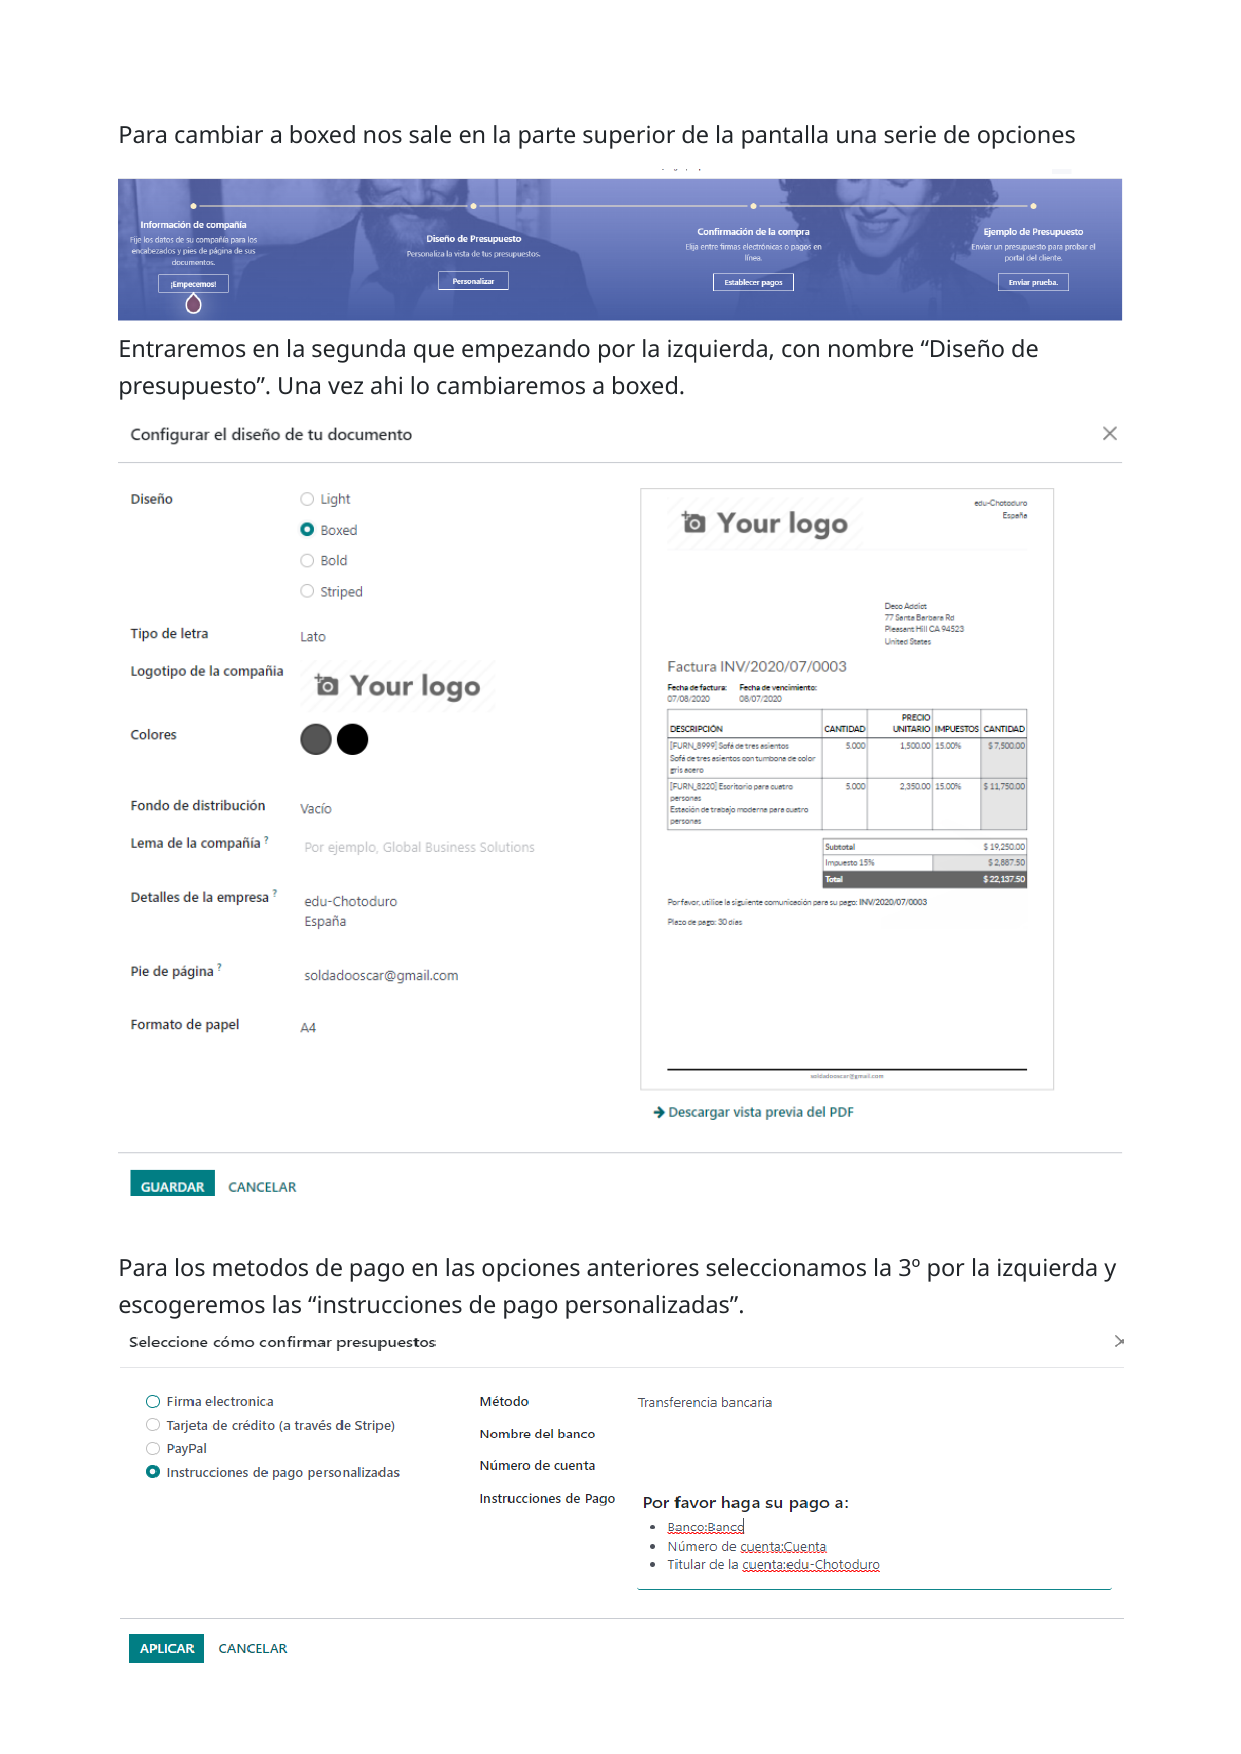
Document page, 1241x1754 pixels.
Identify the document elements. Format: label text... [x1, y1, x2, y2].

picture [120, 1322, 1124, 1667]
picture [118, 412, 1123, 1196]
text Para los metodos de pago en las opciones anteriores seleccionamos la 3º por la izquierda y escogeremos las “instrucciones de pago personalizadas”. [118, 1251, 1122, 1320]
text Para cambiar a boxed nos sale en la parte superior de la pantalla una serie de opciones [118, 118, 1122, 150]
text Entraremos en la segunda que empezando por la izquierda, con nombre “Diseño de presupuesto”. Una vez ahi lo cambiaremos a boxed. [118, 328, 1122, 401]
picture [118, 169, 1123, 328]
